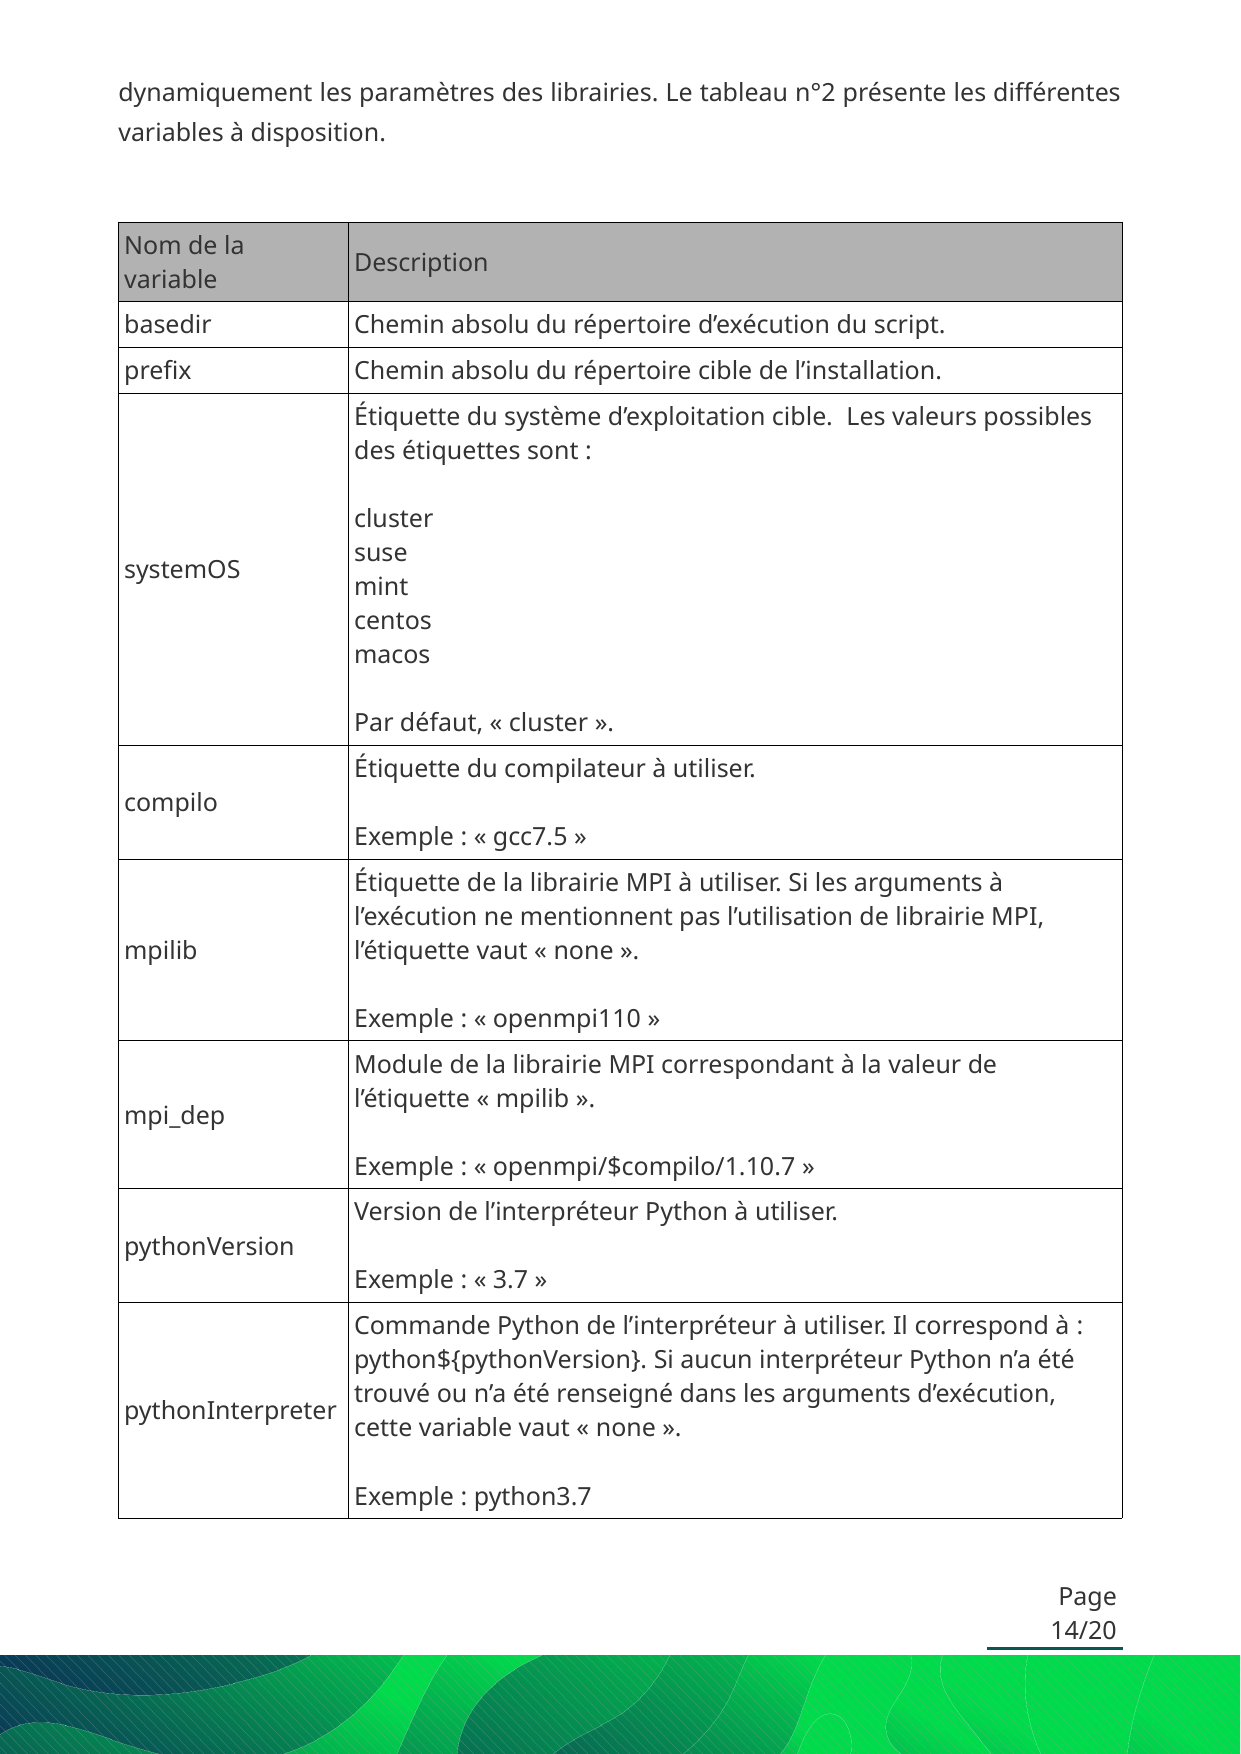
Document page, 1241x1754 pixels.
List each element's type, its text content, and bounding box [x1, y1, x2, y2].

table_cell pythonInterpreter [119, 1303, 348, 1518]
table_cell compilo [119, 746, 348, 858]
table_cell Étiquette du compilateur à utiliser. Exemple : « gcc7.5 » [349, 746, 1122, 858]
table_header Description [349, 223, 1122, 301]
table_cell Version de l’interpréteur Python à utiliser. Exemple : « 3.7 » [349, 1189, 1122, 1302]
table_cell pythonVersion [119, 1189, 348, 1302]
table_cell Chemin absolu du répertoire cible de l’installation. [349, 348, 1122, 393]
table_cell Étiquette du système d’exploitation cible. Les valeurs possibles des étiquettes sont : cluster suse mint centos macos Par défaut, « cluster ». [349, 394, 1122, 745]
table_cell basedir [119, 302, 348, 347]
table_header Nom de la variable [119, 223, 348, 301]
table_cell Chemin absolu du répertoire d’exécution du script. [349, 302, 1122, 347]
text dynamiquement les paramètres des librairies. Le tableau n°2 présente les différentes variables à disposition. [118, 75, 1122, 148]
picture [0, 1655, 1241, 1754]
table_cell systemOS [119, 394, 348, 745]
table_cell prefix [119, 348, 348, 393]
table_cell mpilib [119, 860, 348, 1040]
table_cell Étiquette de la librairie MPI à utiliser. Si les arguments à l’exécution ne mentionnent pas l’utilisation de librairie MPI, l’étiquette vaut « none ». Exemple : « openmpi110 » [349, 860, 1122, 1040]
table_cell mpi_dep [119, 1041, 348, 1188]
table_cell Commande Python de l’interpréteur à utiliser. Il correspond à : python${pythonVersion}. Si aucun interpréteur Python n’a été trouvé ou n’a été renseigné dans les arguments d’exécution, cette variable vaut « none ». Exemple : python3.7 [349, 1303, 1122, 1518]
table_cell Module de la librairie MPI correspondant à la valeur de l’étiquette « mpilib ». Exemple : « openmpi/$compilo/1.10.7 » [349, 1041, 1122, 1188]
